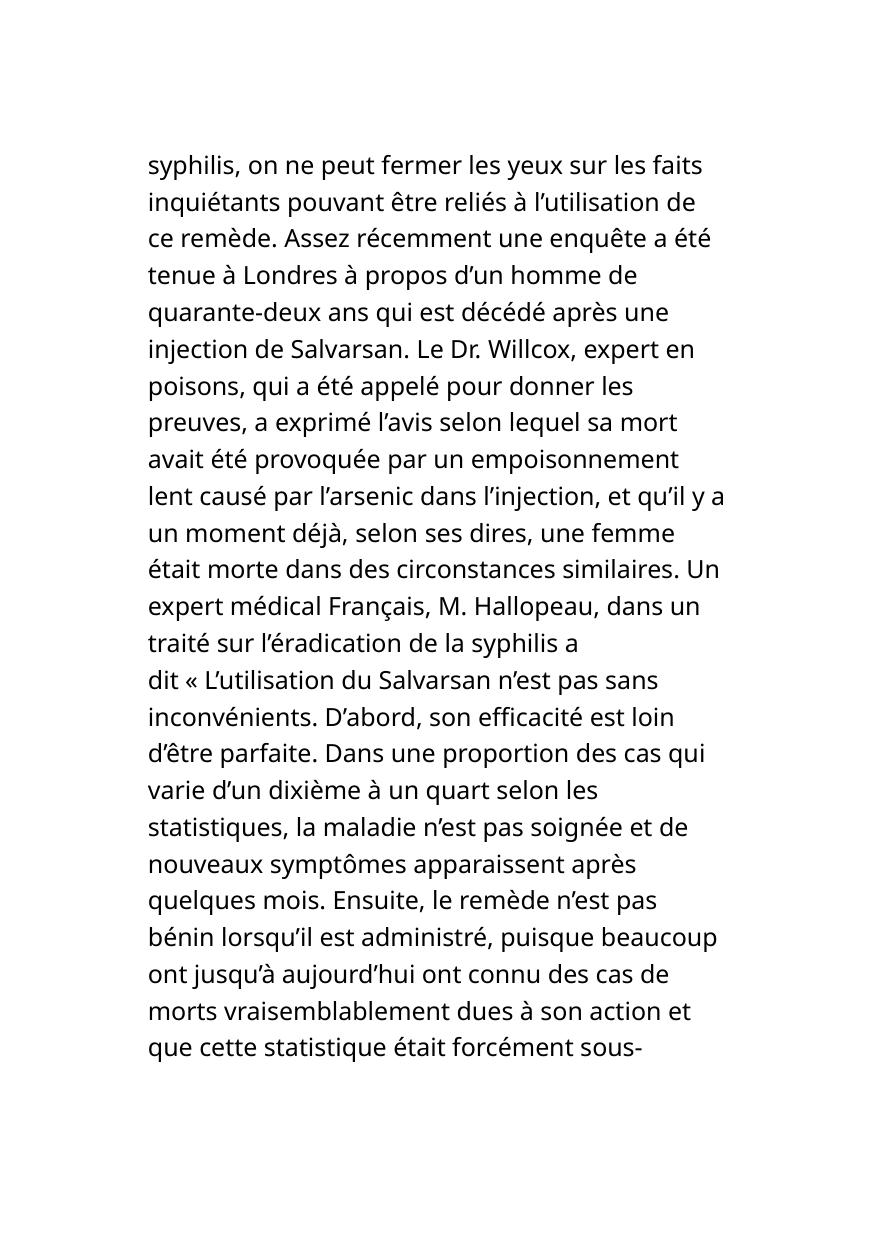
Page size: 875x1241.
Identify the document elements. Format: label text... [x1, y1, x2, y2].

text syphilis, on ne peut fermer les yeux sur les faits inquiétants pouvant être reliés à l’utilisation de ce remède. Assez récemment une enquête a été tenue à Londres à propos d’un homme de quarante-deux ans qui est décédé après une injection de Salvarsan. Le Dr. Willcox, expert en poisons, qui a été appelé pour donner les preuves, a exprimé l’avis selon lequel sa mort avait été provoquée par un empoisonnement lent causé par l’arsenic dans l’injection, et qu’il y a un moment déjà, selon ses dires, une femme était morte dans des circonstances similaires. Un expert médical Français, M. Hallopeau, dans un traité sur l’éradication de la syphilis a dit « L’utilisation du Salvarsan n’est pas sans inconvénients. D’abord, son efficacité est loin d’être parfaite. Dans une proportion des cas qui varie d’un dixième à un quart selon les statistiques, la maladie n’est pas soignée et de nouveaux symptômes apparaissent après quelques mois. Ensuite, le remède n’est pas bénin lorsqu’il est administré, puisque beaucoup ont jusqu’à aujourd’hui ont connu des cas de morts vraisemblablement dues à son action et que cette statistique était forcément sous- [148, 148, 726, 1064]
